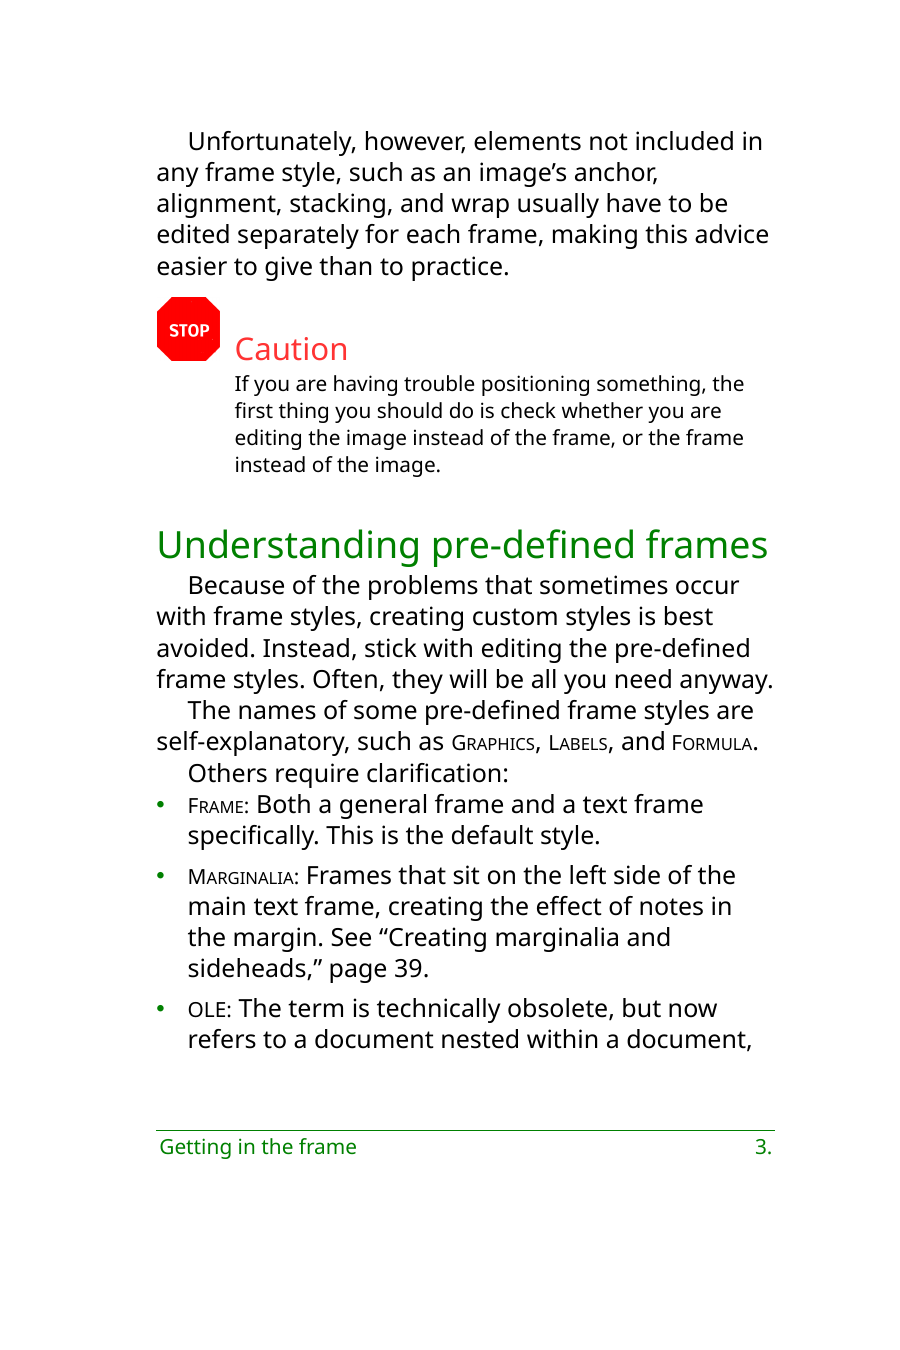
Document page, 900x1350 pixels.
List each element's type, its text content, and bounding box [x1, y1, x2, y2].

text Because of the problems that sometimes occur with frame styles, creating custom styles is best avoided. Instead, stick with editing the pre-defined frame styles. Often, they will be all you need anyway. [156, 569, 775, 694]
list Caution [156, 297, 775, 369]
text Others require clarification: [156, 757, 775, 788]
text Unfortunately, however, elements not included in any frame style, such as an image’s anchor, alignment, stacking, and wrap usually have to be edited separately for each frame, making this advice easier to give than to practice. [156, 125, 775, 281]
list Frame: Both a general frame and a text frame specifically. This is the default style. [156, 788, 775, 851]
text If you are having trouble positioning something, the first thing you should do is check whether you are editing the image instead of the frame, or the frame instead of the image. [234, 369, 775, 478]
subtitle Understanding pre-defined frames [156, 518, 775, 569]
list OLE: The term is technically obsolete, but now refers to a document nested within a document, [156, 992, 775, 1055]
text The names of some pre-defined frame styles are self-explanatory, such as Graphics, Labels, and Formula. [156, 694, 775, 757]
list Marginalia: Frames that sit on the left side of the main text frame, creating the effect of notes in the margin. See “Creating marginalia and sideheads,” page 25. [156, 859, 775, 984]
picture [157, 297, 220, 361]
